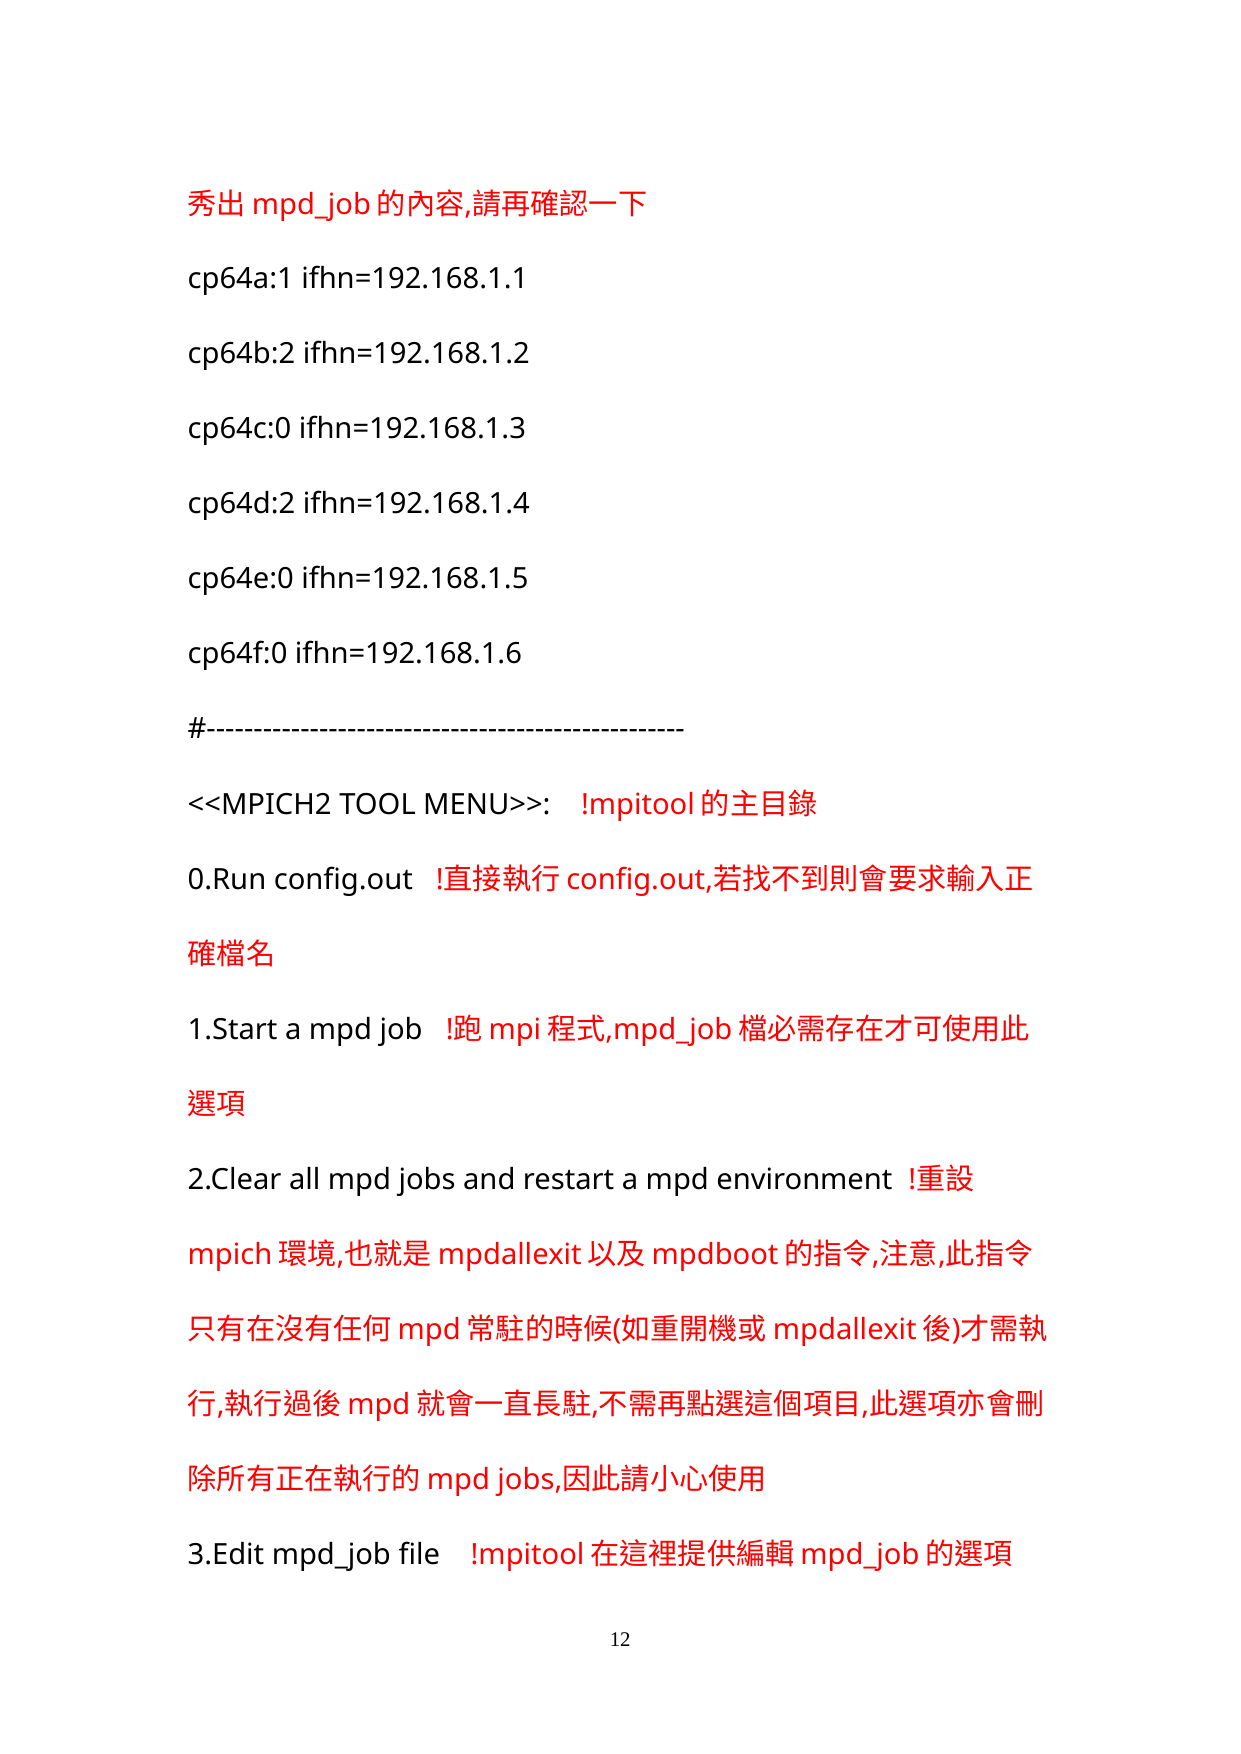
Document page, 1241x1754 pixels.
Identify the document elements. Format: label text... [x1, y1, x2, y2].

text cp64e:0 ifhn=192.168.1.5 [187, 539, 1053, 614]
text cp64d:2 ifhn=192.168.1.4 [187, 464, 1053, 539]
text <<MPICH2 TOOL MENU>>: !mpitool的主目錄 [187, 764, 1053, 839]
text 1.Start a mpd job !跑mpi程式,mpd_job檔必需存在才可使用此選項 [187, 989, 1053, 1139]
text 2.Clear all mpd jobs and restart a mpd environment !重設mpich環境,也就是mpdallexit以及mpdboot的指令,注意,此指令只有在沒有任何mpd常駐的時候(如重開機或mpdallexit後)才需執行,執行過後mpd就會一直長駐,不需再點選這個項目,此選項亦會刪除所有正在執行的mpd jobs,因此請小心使用 [187, 1139, 1053, 1514]
text 秀出mpd_job的內容,請再確認一下 [187, 164, 1053, 239]
text cp64a:1 ifhn=192.168.1.1 [187, 239, 1053, 314]
text 3.Edit mpd_job file !mpitool在這裡提供編輯mpd_job的選項 [187, 1514, 1053, 1589]
text cp64f:0 ifhn=192.168.1.6 [187, 614, 1053, 689]
text #--------------------------------------------------- [187, 689, 1053, 764]
text cp64b:2 ifhn=192.168.1.2 [187, 314, 1053, 389]
text cp64c:0 ifhn=192.168.1.3 [187, 389, 1053, 464]
text 0.Run config.out !直接執行config.out,若找不到則會要求輸入正確檔名 [187, 839, 1053, 989]
